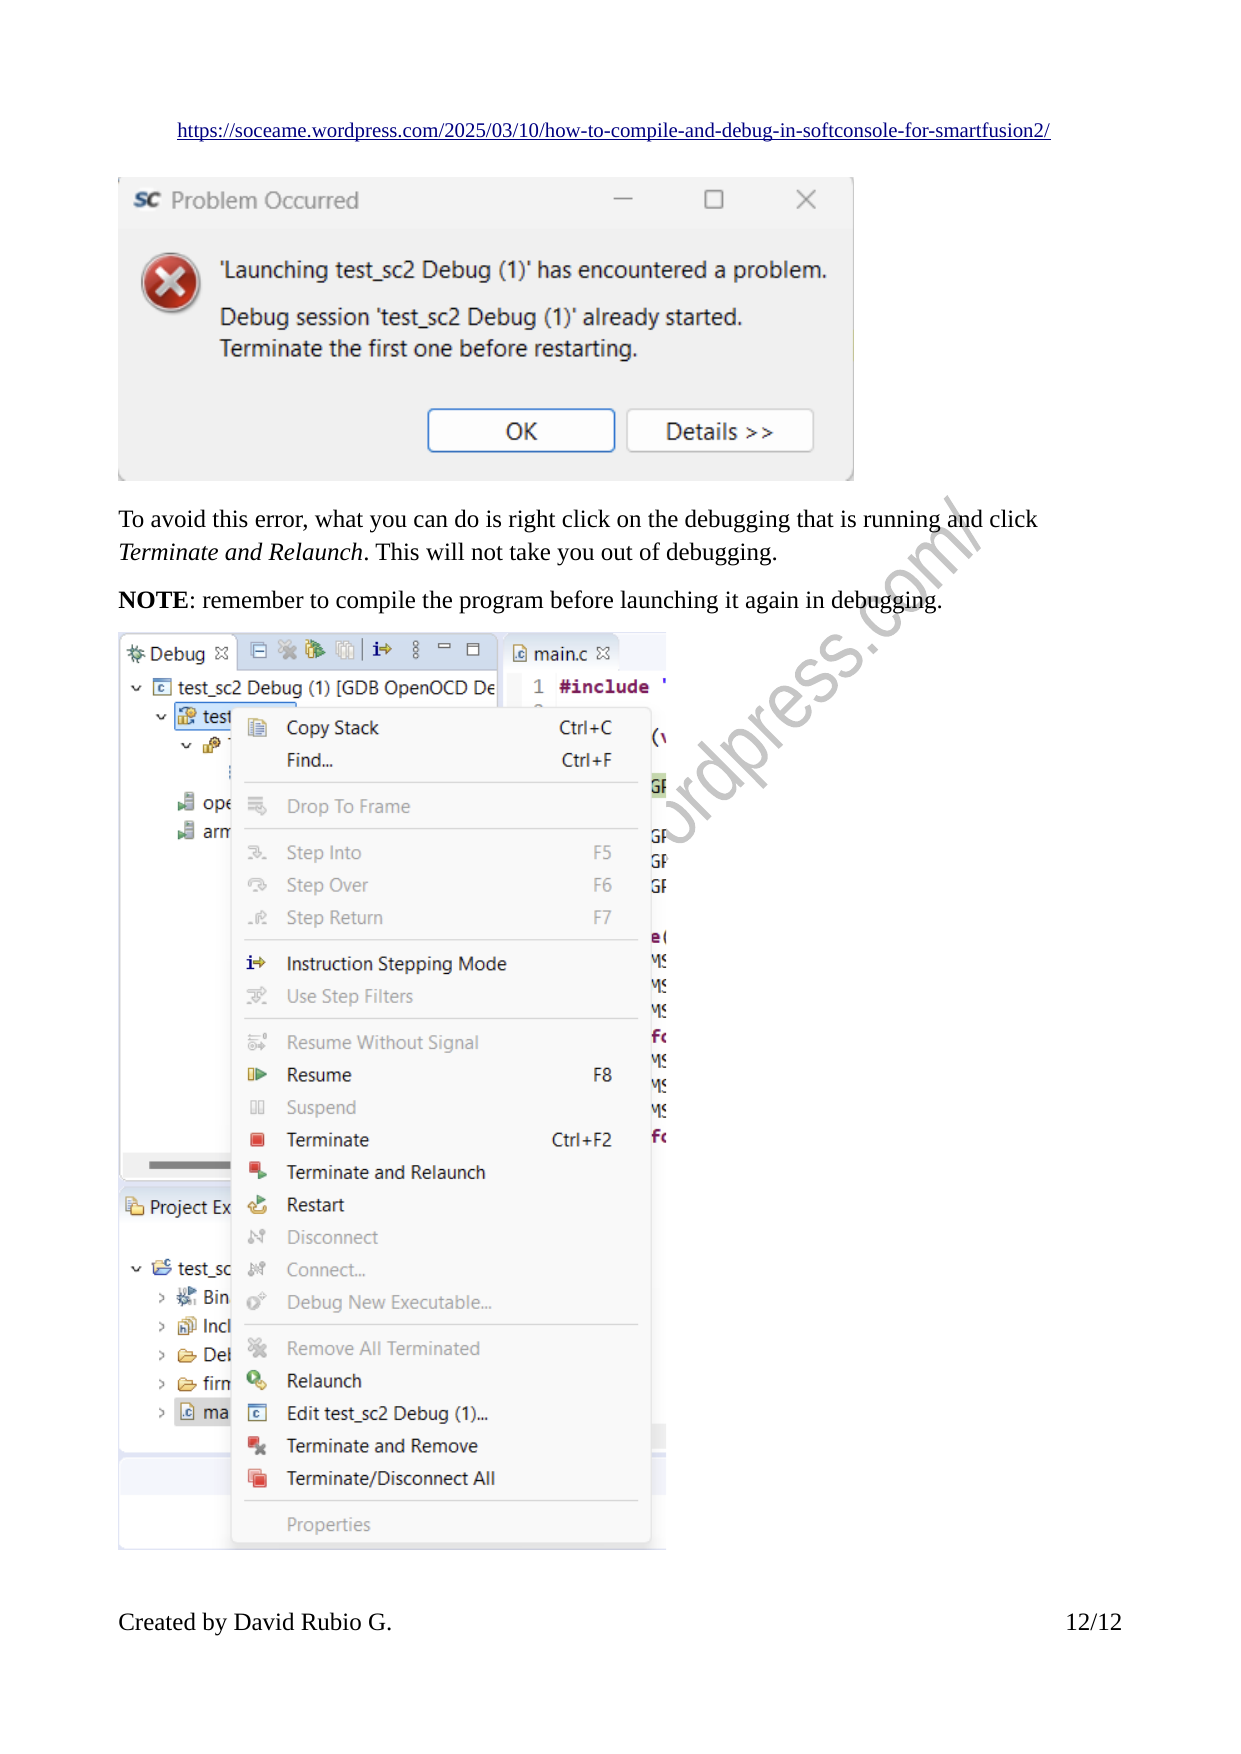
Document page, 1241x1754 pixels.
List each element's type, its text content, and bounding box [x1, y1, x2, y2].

picture [118, 632, 667, 1550]
text To avoid this error, what you can do is right click on the debugging that is running and click Terminate and Relaunch. This will not take you out of debugging. [118, 504, 1122, 566]
text NOTE: remember to compile the program before launching it again in debugging. [899, 585, 1122, 614]
text NOTE: remember to compile the program before launching it again in debugging. [118, 585, 887, 614]
picture [118, 177, 854, 481]
